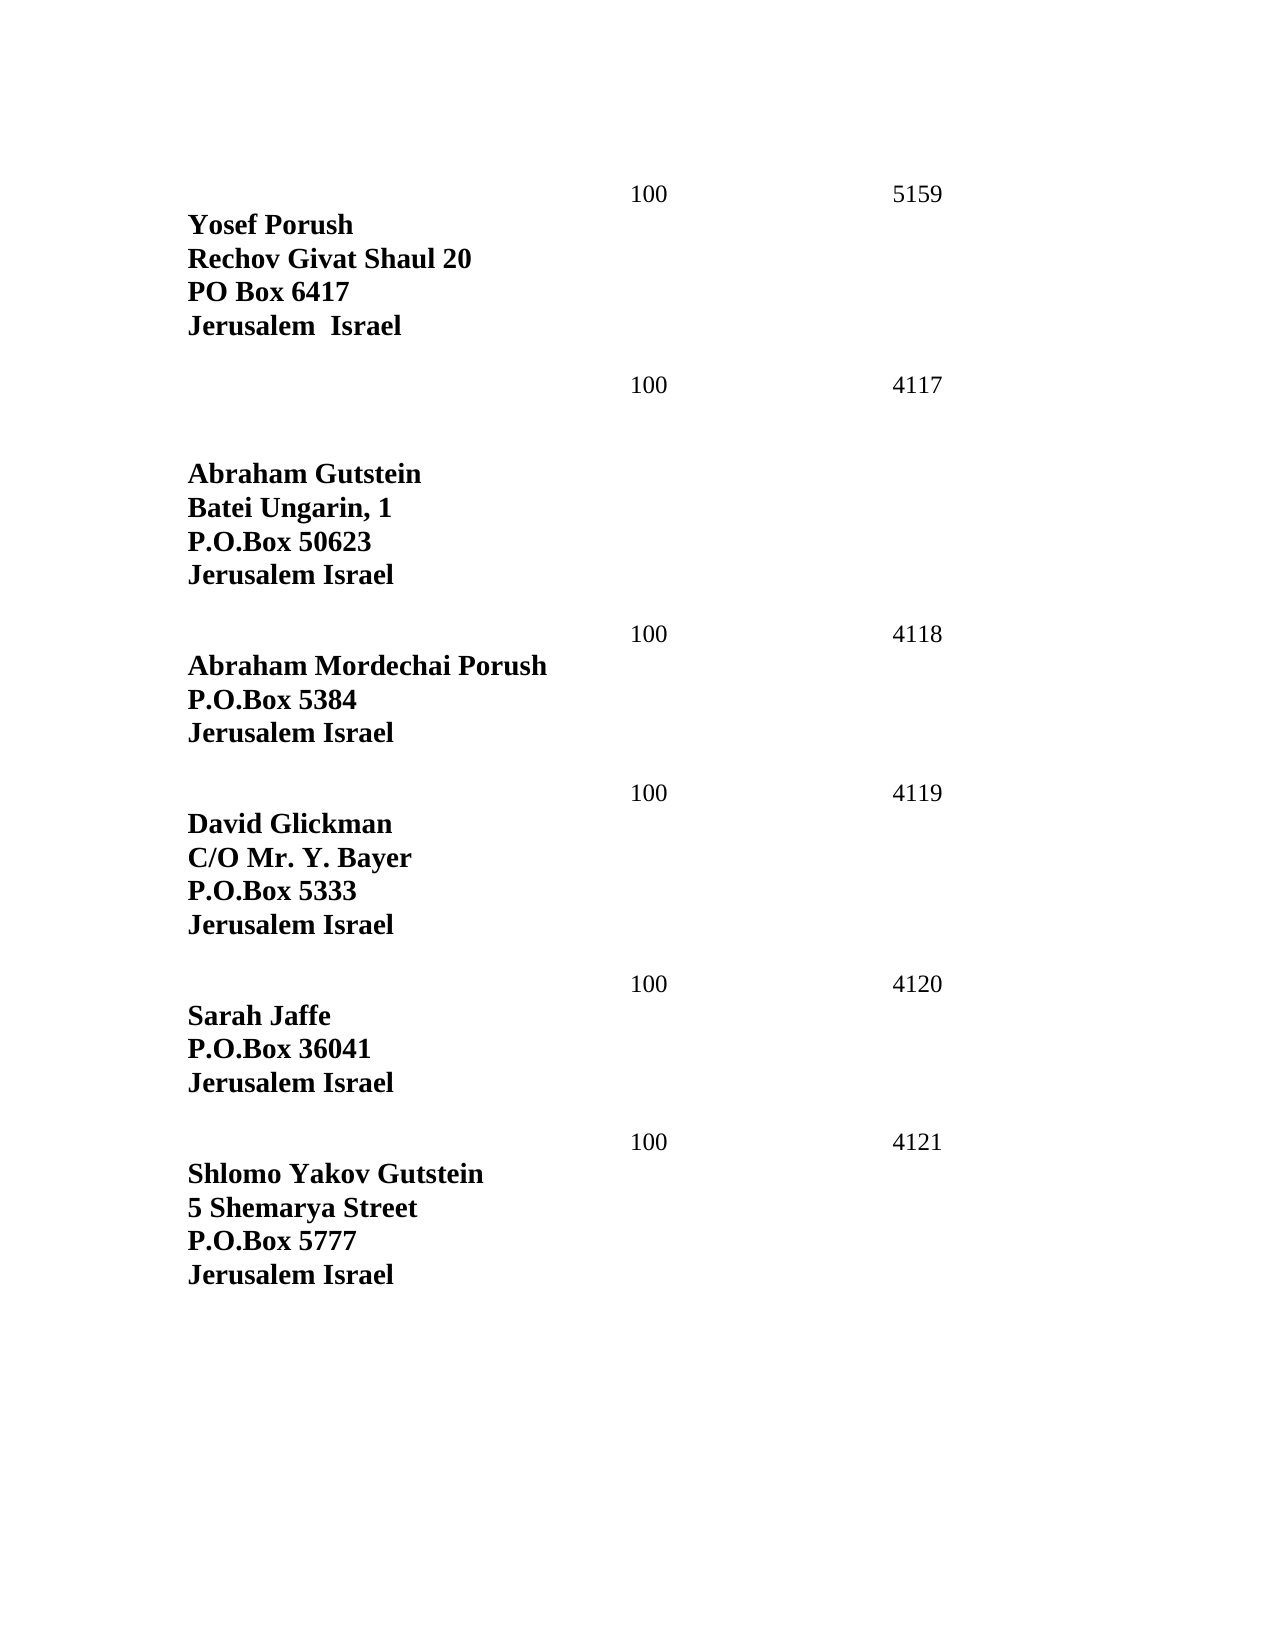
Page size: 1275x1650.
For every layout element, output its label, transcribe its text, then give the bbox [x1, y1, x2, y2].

table_cell Abraham Gutstein Batei Ungarin, 1 P.O.Box 50623 Jerusalem Israel [176, 370, 619, 619]
table_cell 4120 [881, 969, 1099, 1127]
table_cell 4118 [881, 620, 1099, 778]
table_cell 4119 [881, 778, 1099, 969]
table_cell 100 [619, 1128, 881, 1319]
table_cell 100 [619, 620, 881, 778]
table_cell Abraham Mordechai Porush P.O.Box 5384 Jerusalem Israel [176, 620, 619, 778]
table_header Yosef Porush Rechov Givat Shaul 20 PO Box 6417 Jerusalem Israel [176, 179, 619, 370]
table_header 5159 [881, 179, 1099, 370]
table_cell 4121 [881, 1128, 1099, 1319]
table_cell 100 [619, 778, 881, 969]
table_header 100 [619, 179, 881, 370]
table_cell Sarah Jaffe P.O.Box 36041 Jerusalem Israel [176, 969, 619, 1127]
table_cell 4117 [881, 370, 1099, 619]
table_cell 100 [619, 370, 881, 619]
table_cell 100 [619, 969, 881, 1127]
table_cell David Glickman C/O Mr. Y. Bayer P.O.Box 5333 Jerusalem Israel [176, 778, 619, 969]
table_cell Shlomo Yakov Gutstein 5 Shemarya Street P.O.Box 5777 Jerusalem Israel [176, 1128, 619, 1319]
